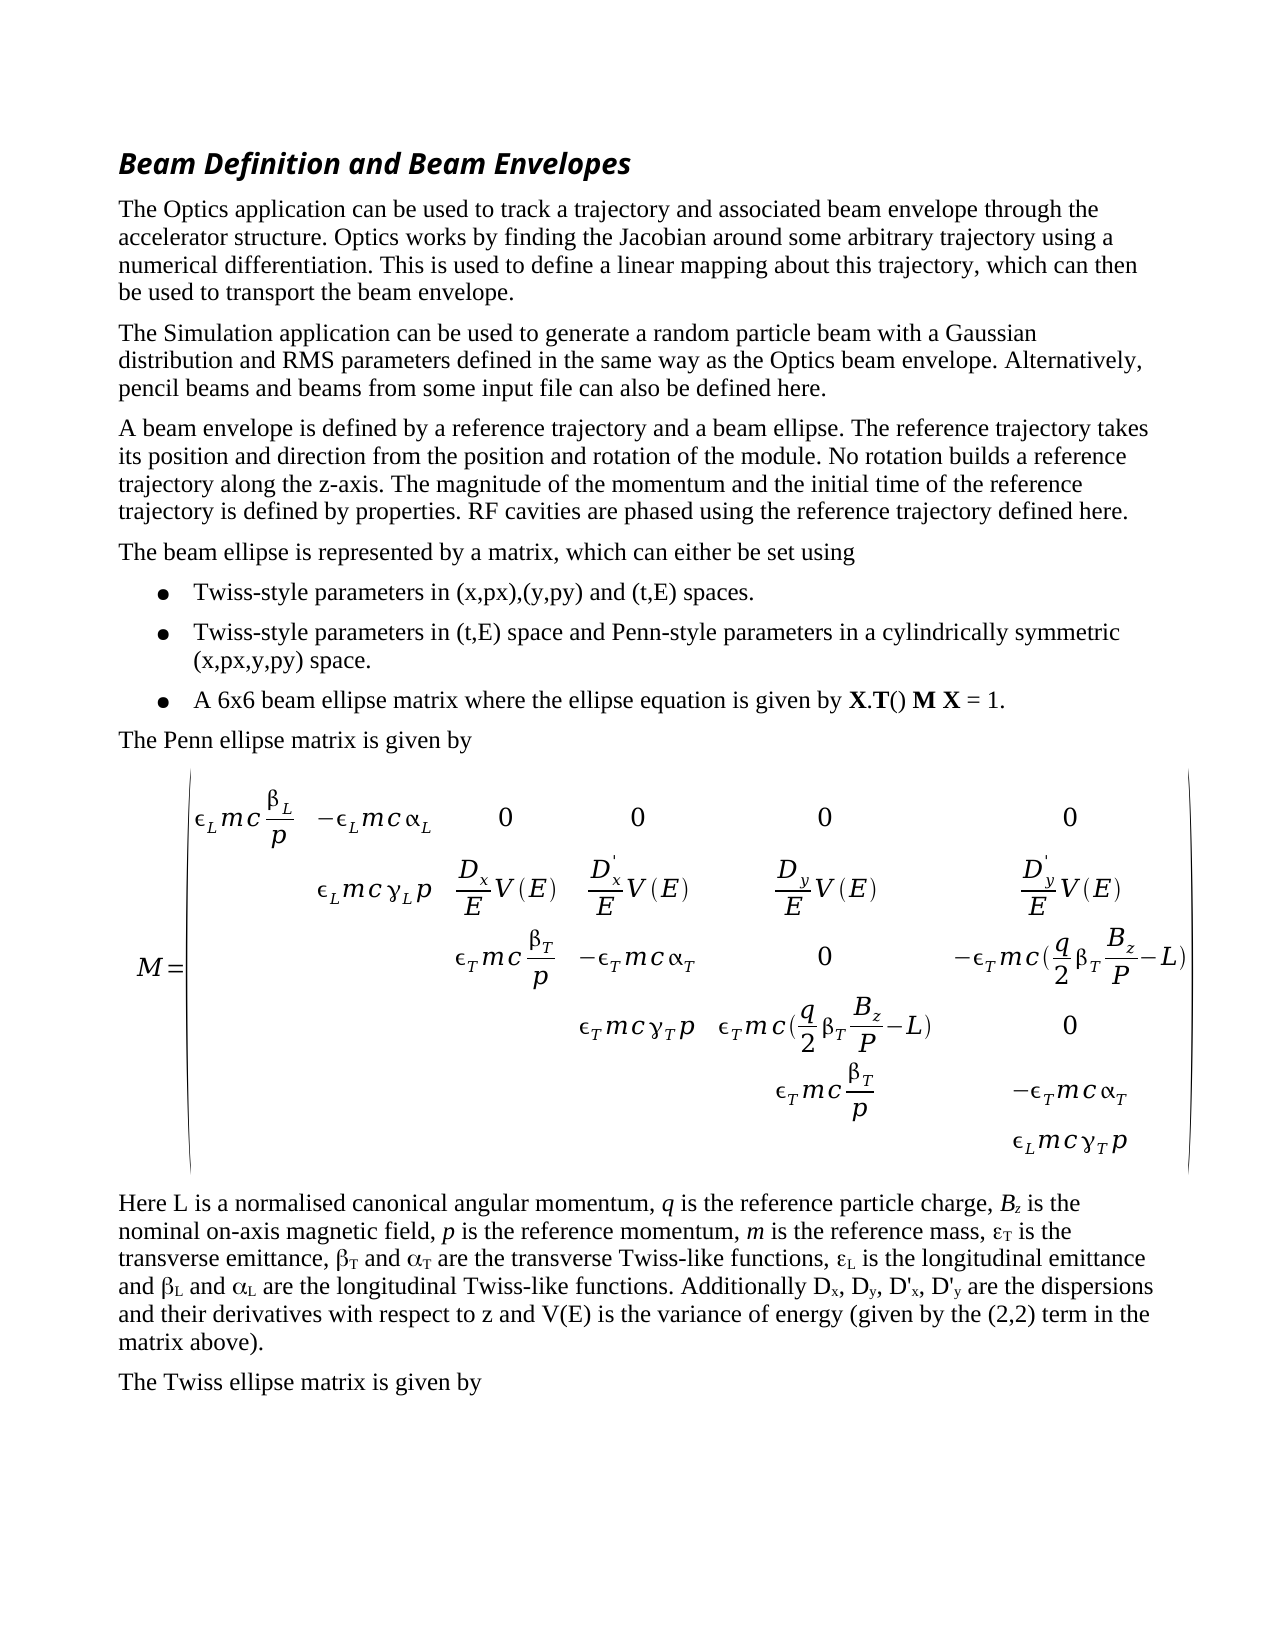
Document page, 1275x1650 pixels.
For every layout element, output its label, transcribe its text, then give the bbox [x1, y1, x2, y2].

list Twiss-style parameters in (t,E) space and Penn-style parameters in a cylindrically symmetric (x,px,y,py) space. [156, 618, 1157, 673]
list Twiss-style parameters in (x,px),(y,py) and (t,E) spaces. [156, 578, 1157, 606]
text The Optics application can be used to track a trajectory and associated beam envelope through the accelerator structure. Optics works by finding the Jacobian around some arbitrary trajectory using a numerical differentiation. This is used to define a linear mapping about this trajectory, which can then be used to transport the beam envelope. [118, 195, 1157, 306]
text The Simulation application can be used to generate a random particle beam with a Gaussian distribution and RMS parameters defined in the same way as the Optics beam envelope. Alternatively, pencil beams and beams from some input file can also be defined here. [118, 319, 1157, 402]
text The Twiss ellipse matrix is given by [118, 1368, 1157, 1396]
list A 6x6 beam ellipse matrix where the ellipse equation is given by X.T() M X = 1. [156, 686, 1157, 714]
text Here L is a normalised canonical angular momentum, q is the reference particle charge, Bz is the nominal on-axis magnetic field, p is the reference momentum, m is the reference mass, eT is the transverse emittance, bT and aT are the transverse Twiss-like functions, eL is the longitudinal emittance and bL and aL are the longitudinal Twiss-like functions. Additionally Dx, Dy, D'x, D'y are the dispersions and their derivatives with respect to z and V(E) is the variance of energy (given by the (2,2) term in the matrix above). [118, 1189, 1157, 1355]
text The Penn ellipse matrix is given by [118, 726, 1157, 754]
text The beam ellipse is represented by a matrix, which can either be set using [118, 538, 1157, 565]
text A beam envelope is defined by a reference trajectory and a beam ellipse. The reference trajectory takes its position and direction from the position and rotation of the module. No rotation builds a reference trajectory along the z-axis. The magnitude of the momentum and the initial time of the reference trajectory is defined by properties. RF cavities are phased using the reference trajectory defined here. [118, 414, 1157, 525]
subtitle Beam Definition and Beam Envelopes [118, 143, 1157, 183]
